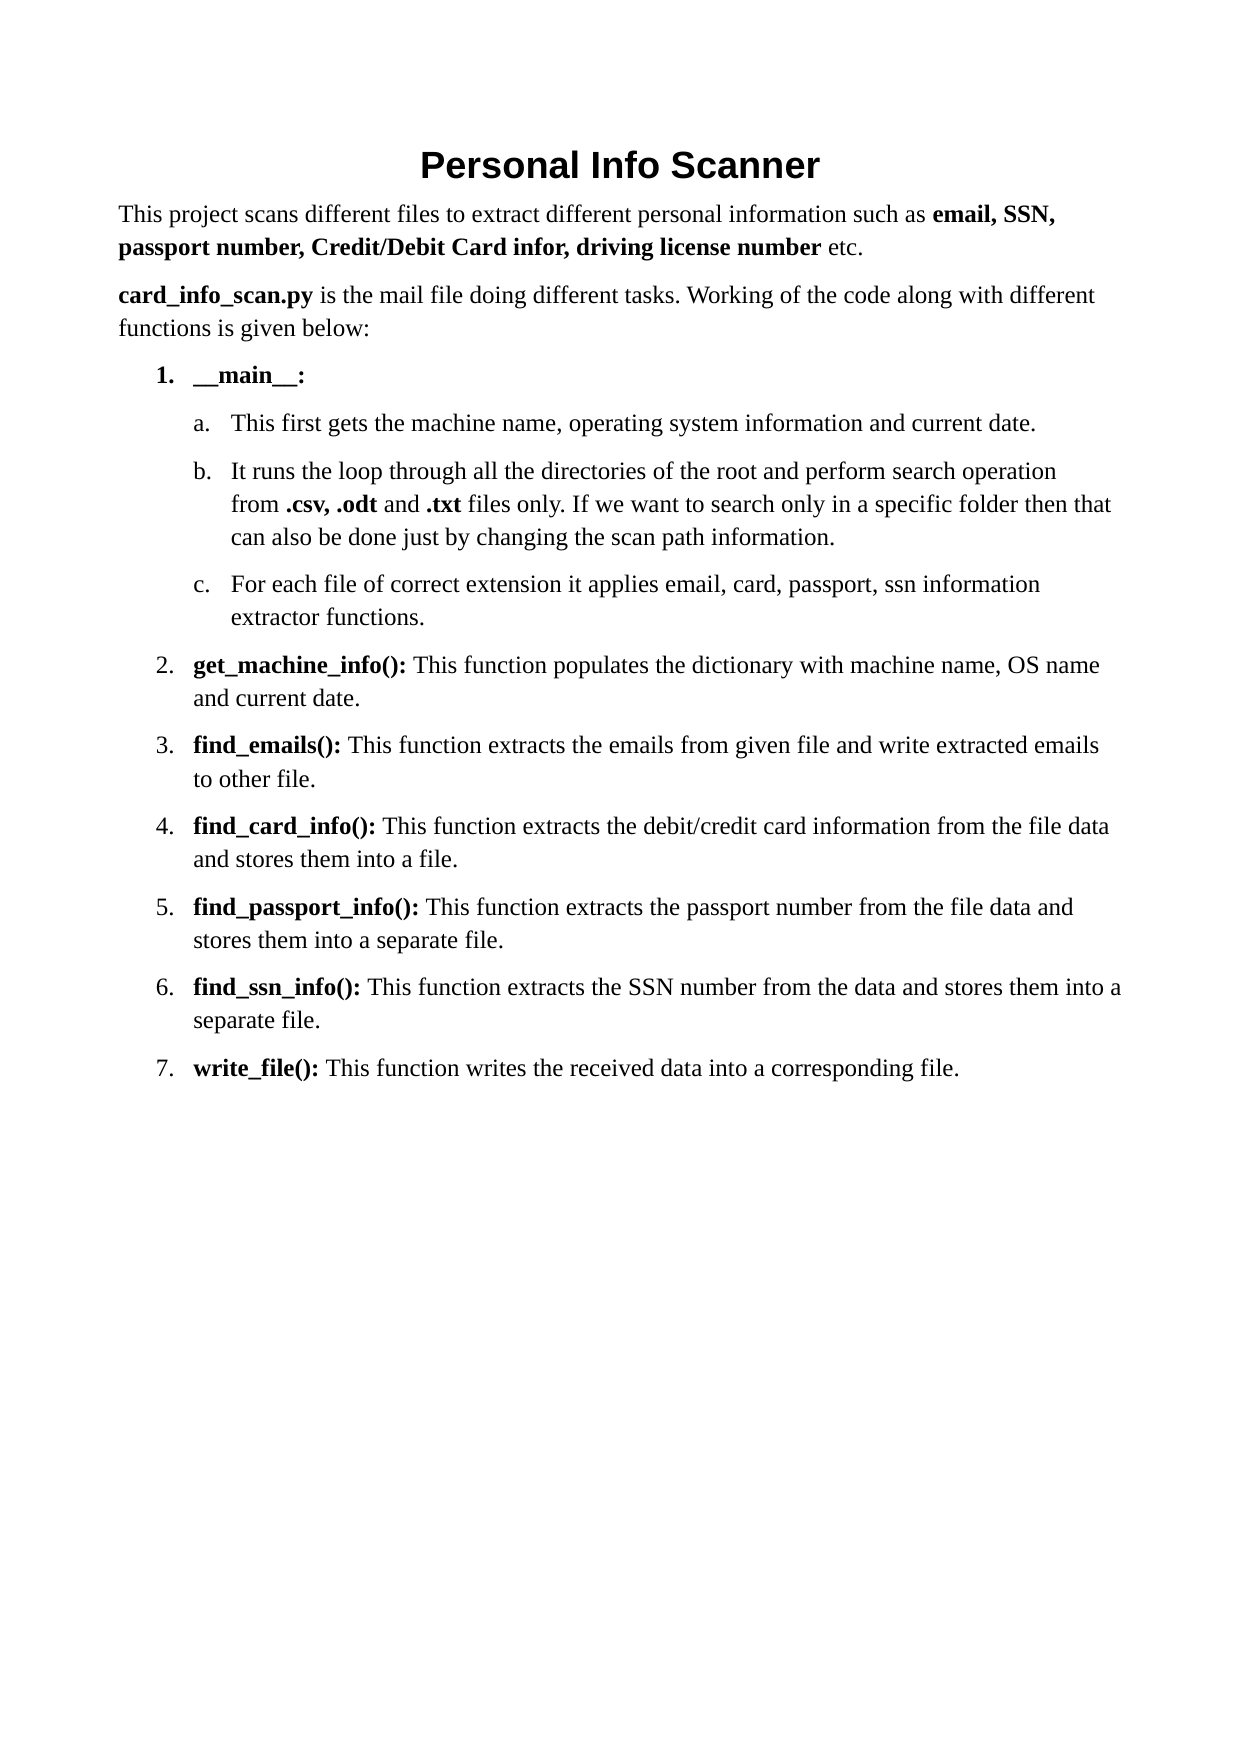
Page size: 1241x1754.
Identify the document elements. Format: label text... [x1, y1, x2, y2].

text This project scans different files to extract different personal information such as email, SSN, passport number, Credit/Debit Card infor, driving license number etc. [118, 199, 1122, 261]
list For each file of correct extension it applies email, card, passport, ssn information extractor functions. [193, 569, 1122, 631]
list It runs the loop through all the directories of the root and perform search operation from .csv, .odt and .txt files only. If we want to search only in a specific folder then that can also be done just by changing the scan path information. [193, 456, 1122, 551]
list write_file(): This function writes the received data into a corresponding file. [156, 1053, 1122, 1082]
list get_machine_info(): This function populates the dictionary with machine name, OS name and current date. [156, 650, 1122, 712]
list This first gets the machine name, operating system information and current date. [193, 408, 1122, 437]
list find_ssn_info(): This function extracts the SSN number from the data and stores them into a separate file. [156, 972, 1122, 1034]
list __main__: [156, 361, 1122, 389]
list find_card_info(): This function extracts the debit/credit card information from the file data and stores them into a file. [156, 811, 1122, 873]
text card_info_scan.py is the mail file doing different tasks. Working of the code along with different functions is given below: [118, 280, 1122, 342]
list find_passport_info(): This function extracts the passport number from the file data and stores them into a separate file. [156, 892, 1122, 954]
list find_emails(): This function extracts the emails from given file and write extracted emails to other file. [156, 731, 1122, 792]
subtitle Personal Info Scanner [118, 143, 1122, 187]
